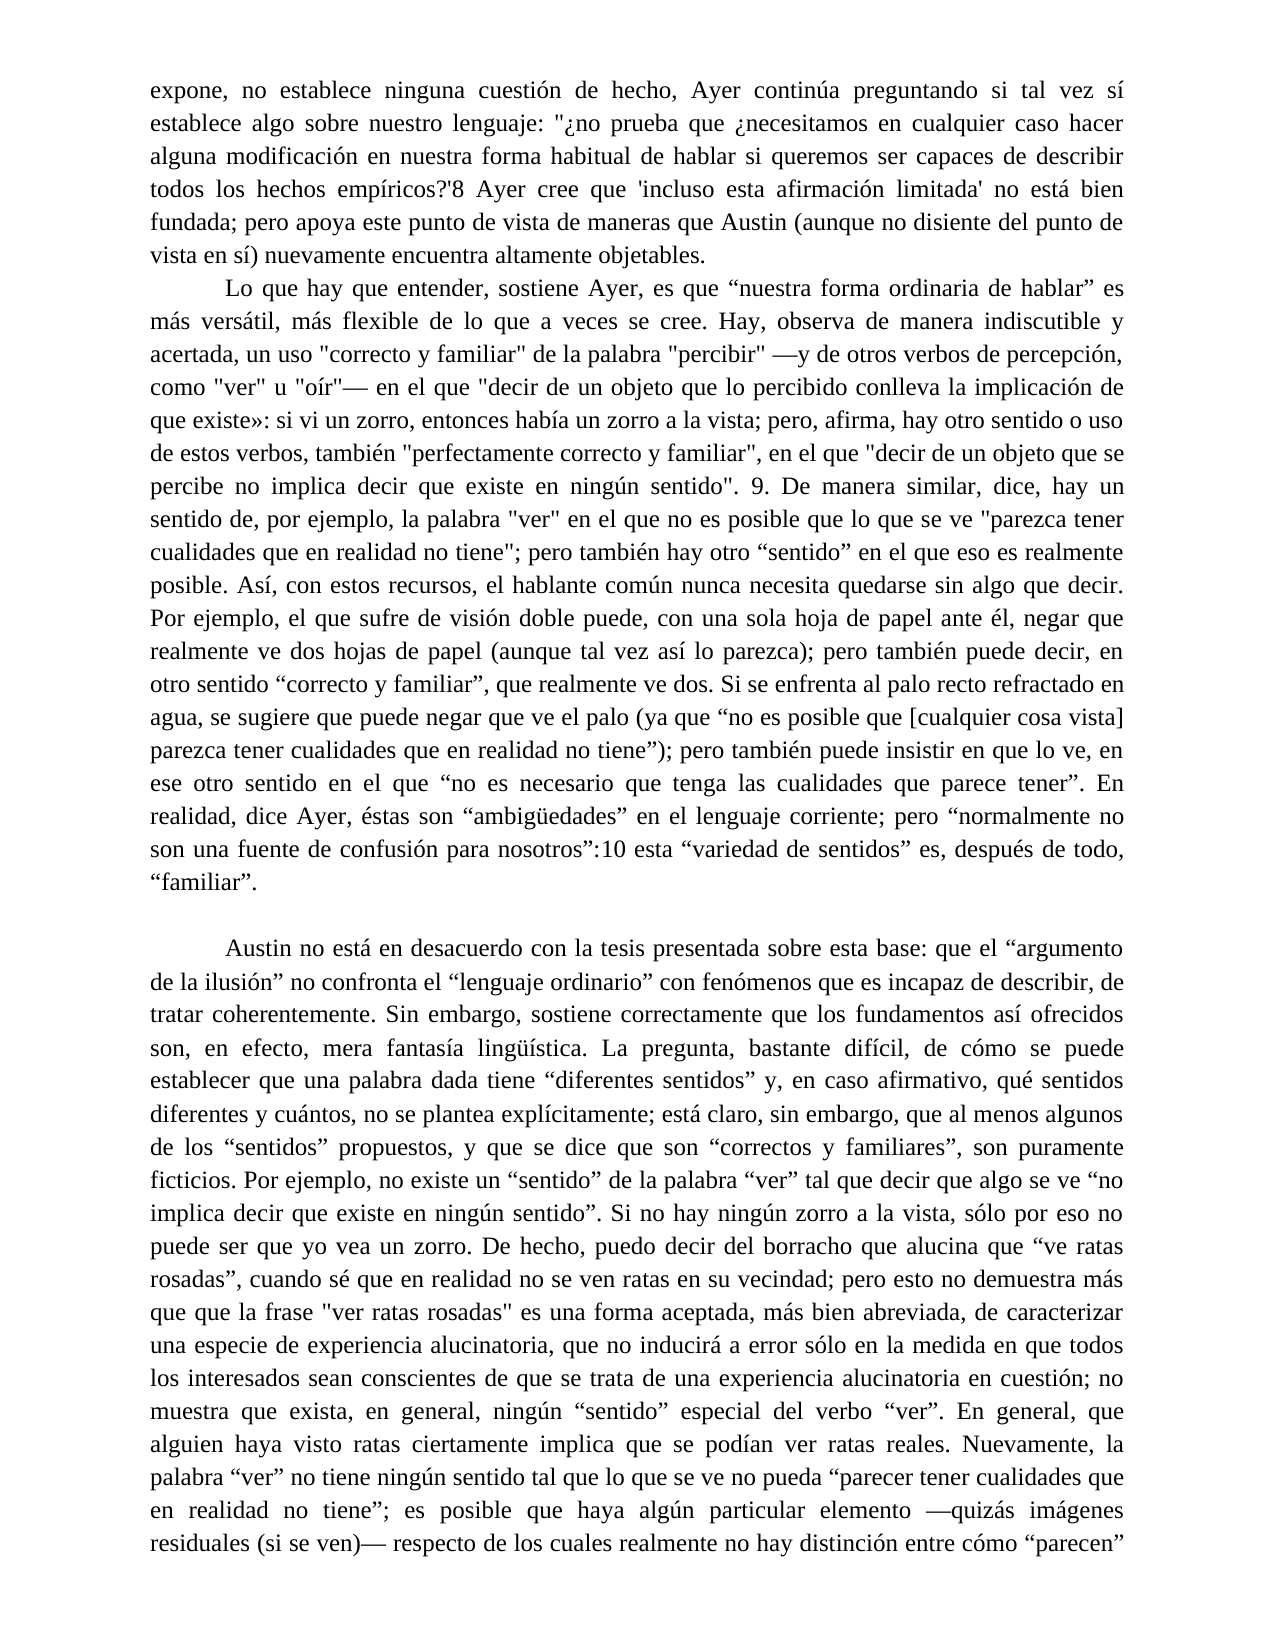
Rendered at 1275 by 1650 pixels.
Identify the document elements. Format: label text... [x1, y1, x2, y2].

text expone, no establece ninguna cuestión de hecho, Ayer continúa preguntando si tal vez sí establece algo sobre nuestro lenguaje: "¿no prueba que ¿necesitamos en cualquier caso hacer alguna modificación en nuestra forma habitual de hablar si queremos ser capaces de describir todos los hechos empíricos?'8 Ayer cree que 'incluso esta afirmación limitada' no está bien fundada; pero apoya este punto de vista de maneras que Austin (aunque no disiente del punto de vista en sí) nuevamente encuentra altamente objetables. [150, 75, 1125, 269]
text Lo que hay que entender, sostiene Ayer, es que “nuestra forma ordinaria de hablar” es más versátil, más flexible de lo que a veces se cree. Hay, observa de manera indiscutible y acertada, un uso "correcto y familiar" de la palabra "percibir" —y de otros verbos de percepción, como "ver" u "oír"— en el que "decir de un objeto que lo percibido conlleva la implicación de que existe»: si vi un zorro, entonces había un zorro a la vista; pero, afirma, hay otro sentido o uso de estos verbos, también "perfectamente correcto y familiar", en el que "decir de un objeto que se percibe no implica decir que existe en ningún sentido". 9. De manera similar, dice, hay un sentido de, por ejemplo, la palabra "ver" en el que no es posible que lo que se ve "parezca tener cualidades que en realidad no tiene"; pero también hay otro “sentido” en el que eso es realmente posible. Así, con estos recursos, el hablante común nunca necesita quedarse sin algo que decir. Por ejemplo, el que sufre de visión doble puede, con una sola hoja de papel ante él, negar que realmente ve dos hojas de papel (aunque tal vez así lo parezca); pero también puede decir, en otro sentido “correcto y familiar”, que realmente ve dos. Si se enfrenta al palo recto refractado en agua, se sugiere que puede negar que ve el palo (ya que “no es posible que [cualquier cosa vista] parezca tener cualidades que en realidad no tiene”); pero también puede insistir en que lo ve, en ese otro sentido en el que “no es necesario que tenga las cualidades que parece tener”. En realidad, dice Ayer, éstas son “ambigüedades” en el lenguaje corriente; pero “normalmente no son una fuente de confusión para nosotros”:10 esta “variedad de sentidos” es, después de todo, “familiar”. [150, 273, 1125, 896]
text Austin no está en desacuerdo con la tesis presentada sobre esta base: que el “argumento de la ilusión” no confronta el “lenguaje ordinario” con fenómenos que es incapaz de describir, de tratar coherentemente. Sin embargo, sostiene correctamente que los fundamentos así ofrecidos son, en efecto, mera fantasía lingüística. La pregunta, bastante difícil, de cómo se puede establecer que una palabra dada tiene “diferentes sentidos” y, en caso afirmativo, qué sentidos diferentes y cuántos, no se plantea explícitamente; está claro, sin embargo, que al menos algunos de los “sentidos” propuestos, y que se dice que son “correctos y familiares”, son puramente ficticios. Por ejemplo, no existe un “sentido” de la palabra “ver” tal que decir que algo se ve “no implica decir que existe en ningún sentido”. Si no hay ningún zorro a la vista, sólo por eso no puede ser que yo vea un zorro. De hecho, puedo decir del borracho que alucina que “ve ratas rosadas”, cuando sé que en realidad no se ven ratas en su vecindad; pero esto no demuestra más que que la frase "ver ratas rosadas" es una forma aceptada, más bien abreviada, de caracterizar una especie de experiencia alucinatoria, que no inducirá a error sólo en la medida en que todos los interesados sean conscientes de que se trata de una experiencia alucinatoria en cuestión; no muestra que exista, en general, ningún “sentido” especial del verbo “ver”. En general, que alguien haya visto ratas ciertamente implica que se podían ver ratas reales. Nuevamente, la palabra “ver” no tiene ningún sentido tal que lo que se ve no pueda “parecer tener cualidades que en realidad no tiene”; es posible que haya algún particular elemento —quizás imágenes residuales (si se ven)— respecto de los cuales realmente no hay distinción entre cómo “parecen” [150, 933, 1125, 1557]
